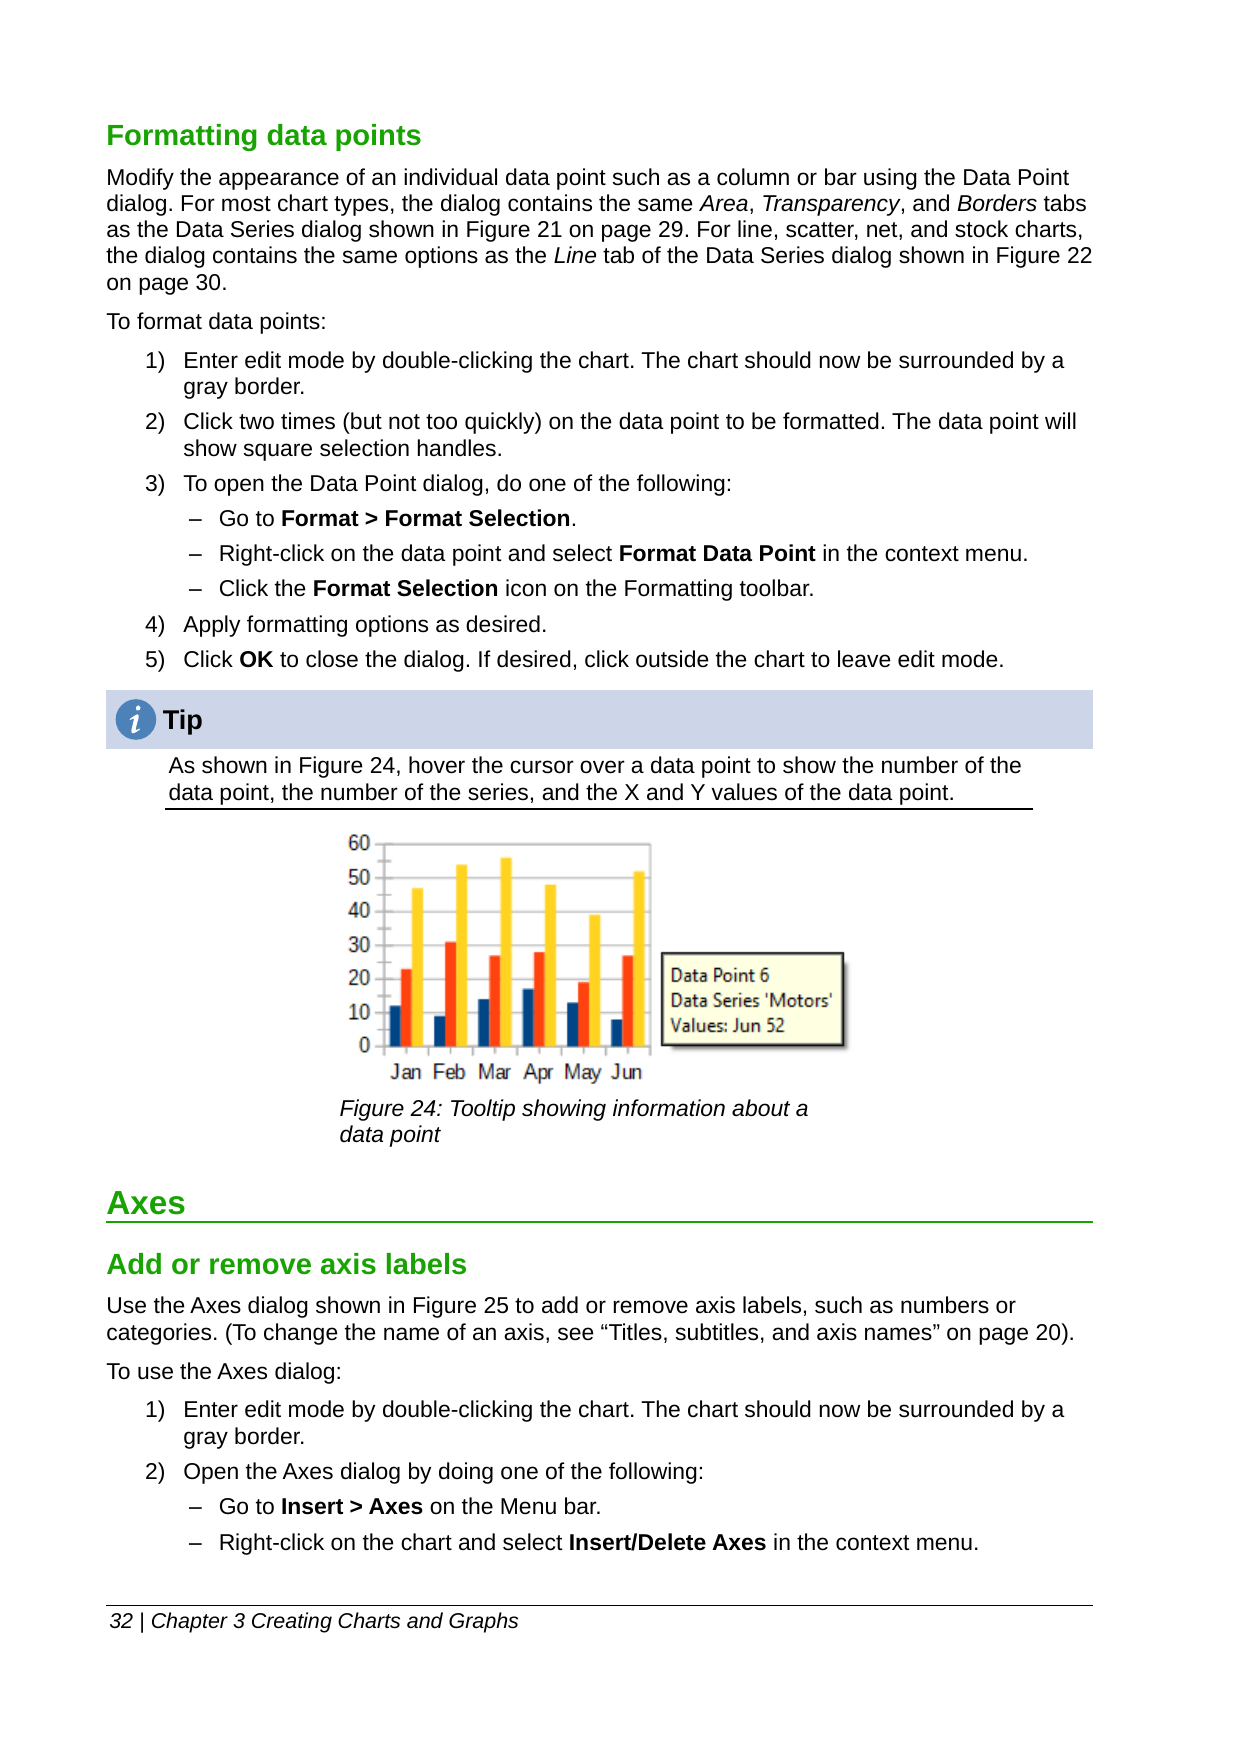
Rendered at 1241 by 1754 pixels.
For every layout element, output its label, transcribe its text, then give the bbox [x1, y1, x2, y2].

list Apply formatting options as desired. [165, 611, 1093, 637]
text As shown in Figure 24, hover the cursor over a data point to show the number of the data point, the number of the series, and the X and Y values of the data point. [165, 749, 1033, 808]
subtitle Formatting data points [106, 118, 1093, 152]
picture [339, 827, 860, 1095]
list Click the Format Selection icon on the Formatting toolbar. [189, 575, 1093, 602]
subtitle Add or remove axis labels [106, 1247, 1093, 1281]
list Enter edit mode by double-clicking the chart. The chart should now be surrounded by a gray border. [165, 1396, 1093, 1449]
list Click OK to close the dialog. If desired, click outside the chart to leave edit mode. [165, 646, 1093, 672]
subtitle Tip [106, 690, 1093, 749]
subtitle Axes [106, 1183, 1093, 1221]
list Open the Axes dialog by doing one of the following: [165, 1458, 1093, 1484]
list Click two times (but not too quickly) on the data point to be formatted. The data point will show square selection handles. [165, 408, 1093, 461]
text Figure 24: Tooltip showing information about a data point [339, 1095, 860, 1147]
list Go to Insert > Axes on the Menu bar. [189, 1493, 1093, 1519]
list To open the Data Point dialog, do one of the following: [165, 470, 1093, 496]
list Go to Format > Format Selection. [189, 505, 1093, 531]
list Enter edit mode by double-clicking the chart. The chart should now be surrounded by a gray border. [165, 347, 1093, 399]
list To use the Axes dialog: [106, 1358, 1093, 1384]
list Use the Axes dialog shown in Figure 25 to add or remove axis labels, such as numbers or categories. (To change the name of an axis, see “Titles, subtitles, and axis names” on page 20). [106, 1292, 1093, 1345]
text To format data points: [106, 308, 1093, 334]
text Modify the appearance of an individual data point such as a column or bar using the Data Point dialog. For most chart types, the dialog contains the same Area, Transparency, and Borders tabs as the Data Series dialog shown in Figure 21 on page 29. For line, scatter, net, and stock charts, the dialog contains the same options as the Line tab of the Data Series dialog shown in Figure 22 on page 30. [106, 163, 1093, 295]
list Right-click on the data point and select Format Data Point in the context menu. [189, 540, 1093, 566]
list Right-click on the chart and select Insert/Delete Axes in the context menu. [189, 1528, 1093, 1555]
